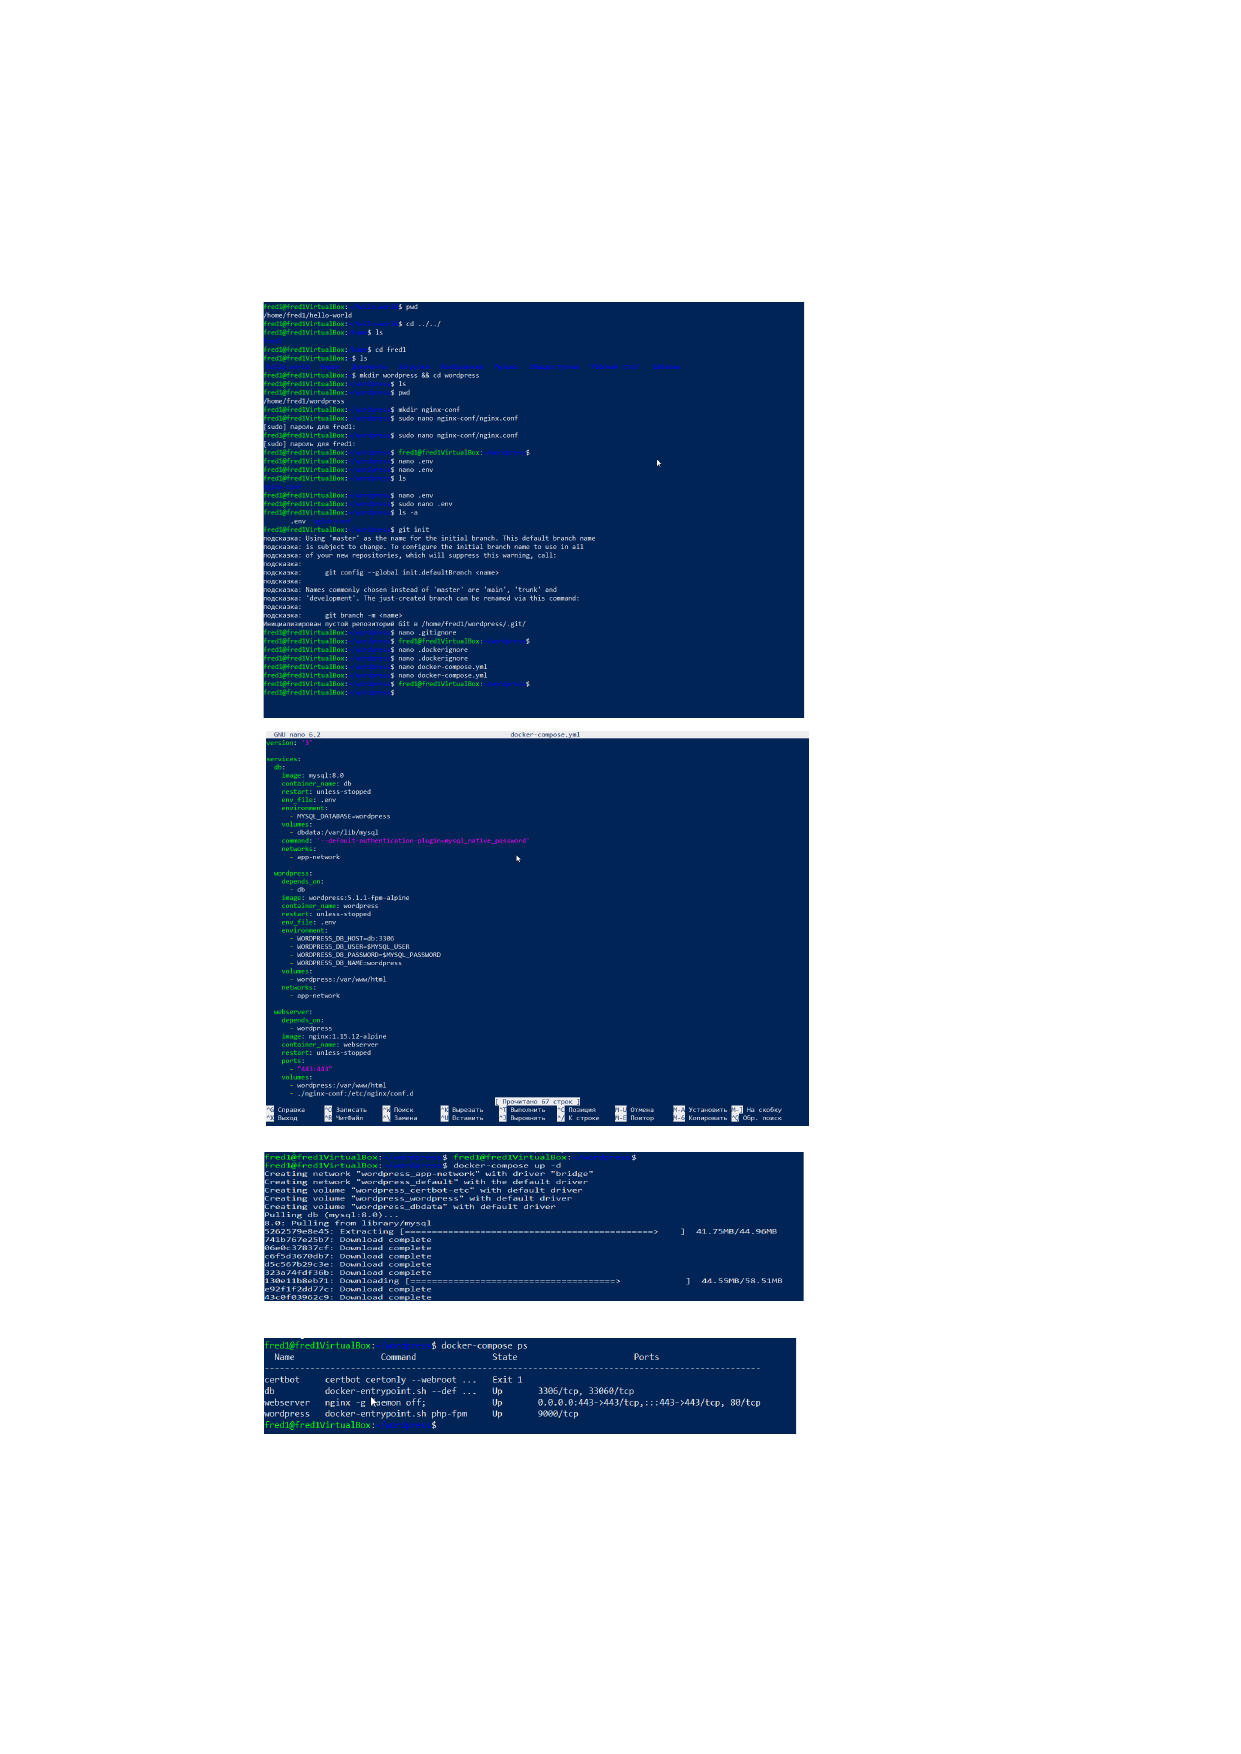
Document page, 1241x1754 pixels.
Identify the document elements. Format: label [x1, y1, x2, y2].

picture [264, 1338, 797, 1434]
picture [264, 1152, 804, 1301]
picture [266, 731, 809, 1126]
picture [263, 302, 805, 718]
